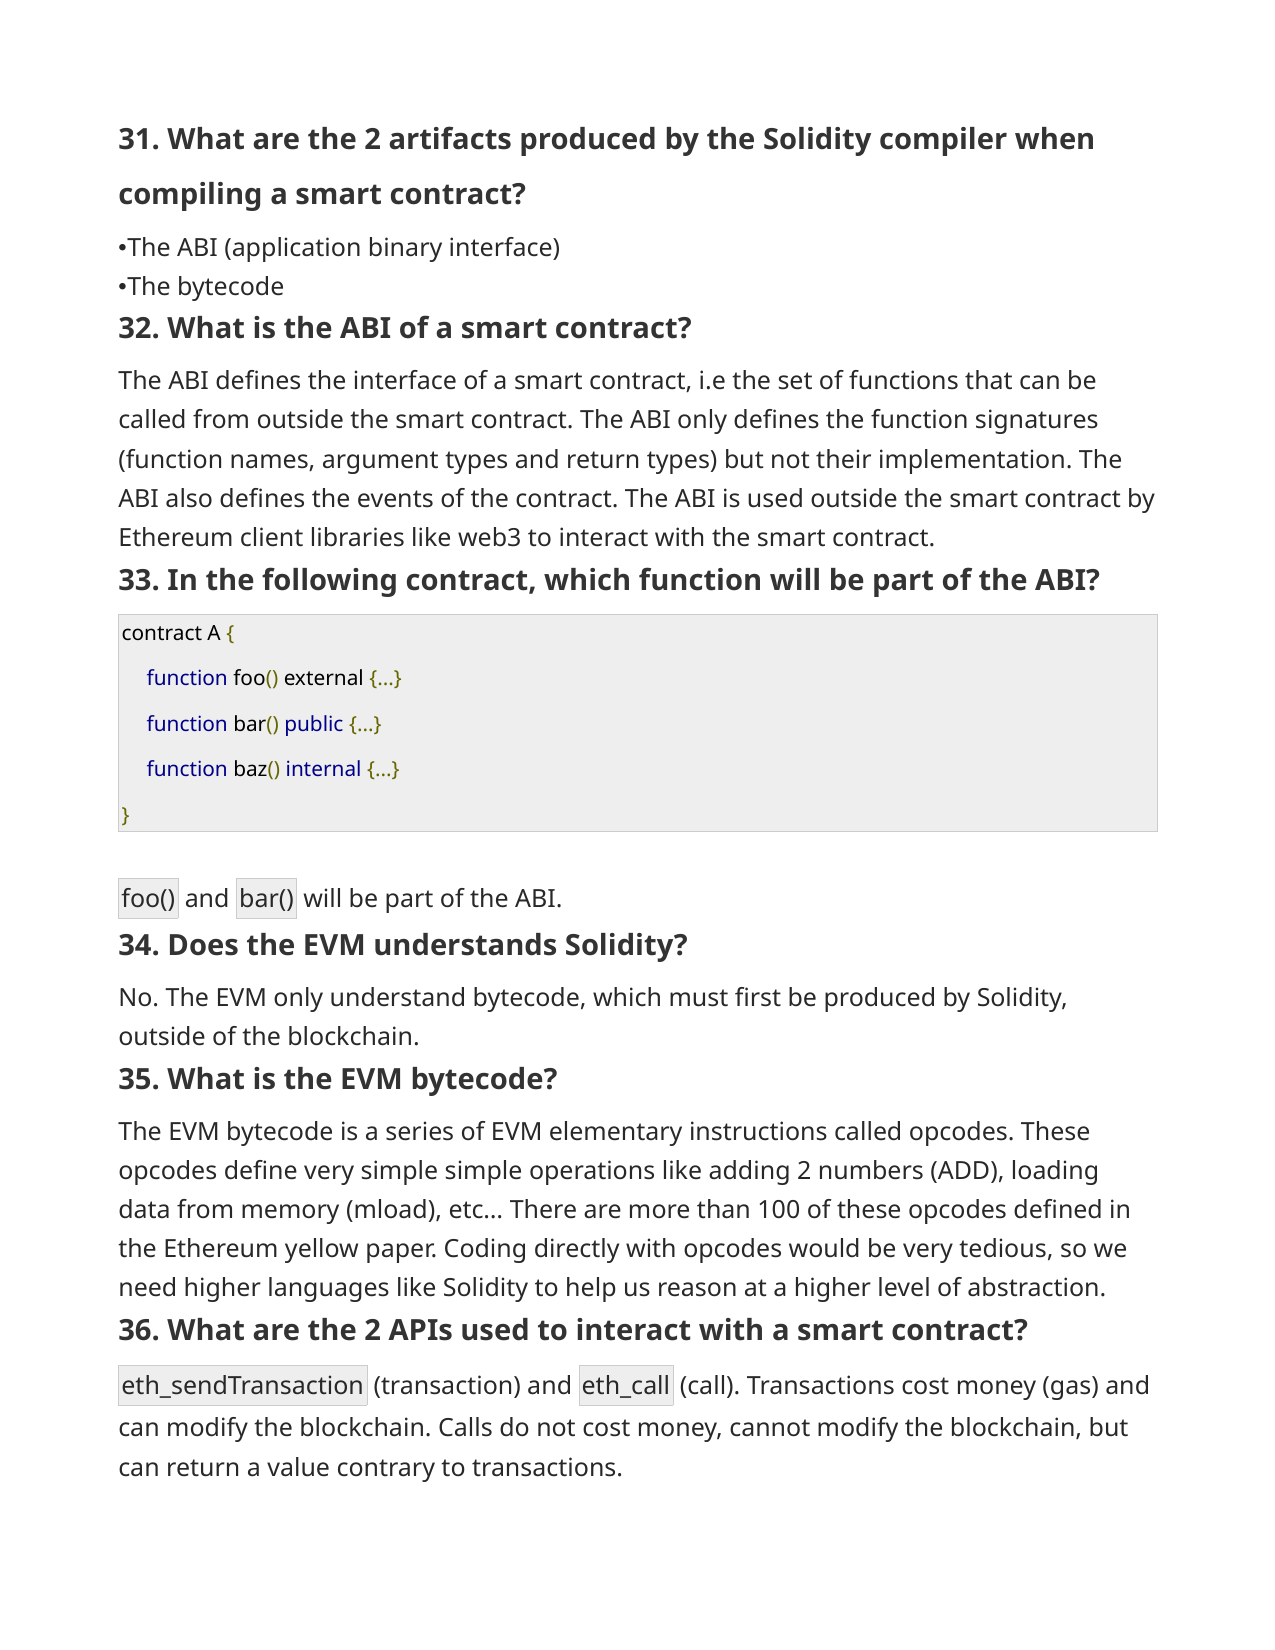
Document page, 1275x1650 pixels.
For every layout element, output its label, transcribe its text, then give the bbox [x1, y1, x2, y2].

subtitle 34. Does the EVM understands Solidity? [118, 924, 1157, 964]
subtitle 36. What are the 2 APIs used to interact with a smart contract? [118, 1309, 1157, 1349]
list The bytecode [118, 268, 1157, 302]
text } [119, 797, 1157, 831]
subtitle 33. In the following contract, which function will be part of the ABI? [118, 559, 1157, 598]
subtitle 35. What is the EVM bytecode? [118, 1058, 1157, 1098]
text The ABI defines the interface of a smart contract, i.e the set of functions that can be called from outside the smart contract. The ABI only defines the function signatures (function names, argument types and return types) but not their implementation. The ABI also defines the events of the contract. The ABI is used outside the smart contract by Ethereum client libraries like web3 to interact with the smart contract. [118, 363, 1157, 554]
text function bar() public {...} [119, 705, 1157, 737]
subtitle 31. What are the 2 artifacts produced by the Solidity compiler when compiling a smart contract? [118, 118, 1157, 213]
text function baz() internal {...} [119, 751, 1157, 783]
text will be part of the ABI. [297, 878, 1157, 918]
text foo() [119, 879, 178, 918]
text function foo() external {...} [119, 660, 1157, 692]
text No. The EVM only understand bytecode, which must first be produced by Solidity, outside of the blockchain. [118, 979, 1157, 1053]
subtitle 32. What is the ABI of a smart contract? [118, 307, 1157, 347]
text eth_sendTransaction (transaction) and eth_call (call). Transactions cost money (gas) and can modify the blockchain. Calls do not cost money, cannot modify the blockchain, but can return a value contrary to transactions. [118, 1365, 1157, 1483]
text The EVM bytecode is a series of EVM elementary instructions called opcodes. These opcodes define very simple simple operations like adding 2 numbers (ADD), loading data from memory (mload), etc… There are more than 100 of these opcodes defined in the Ethereum yellow paper. Coding directly with opcodes would be very tedious, so we need higher languages like Solidity to help us reason at a higher level of abstraction. [118, 1113, 1157, 1304]
text and [179, 878, 236, 918]
text bar() [237, 879, 296, 918]
list The ABI (application binary interface) [118, 229, 1157, 263]
text contract A { [119, 615, 1157, 646]
